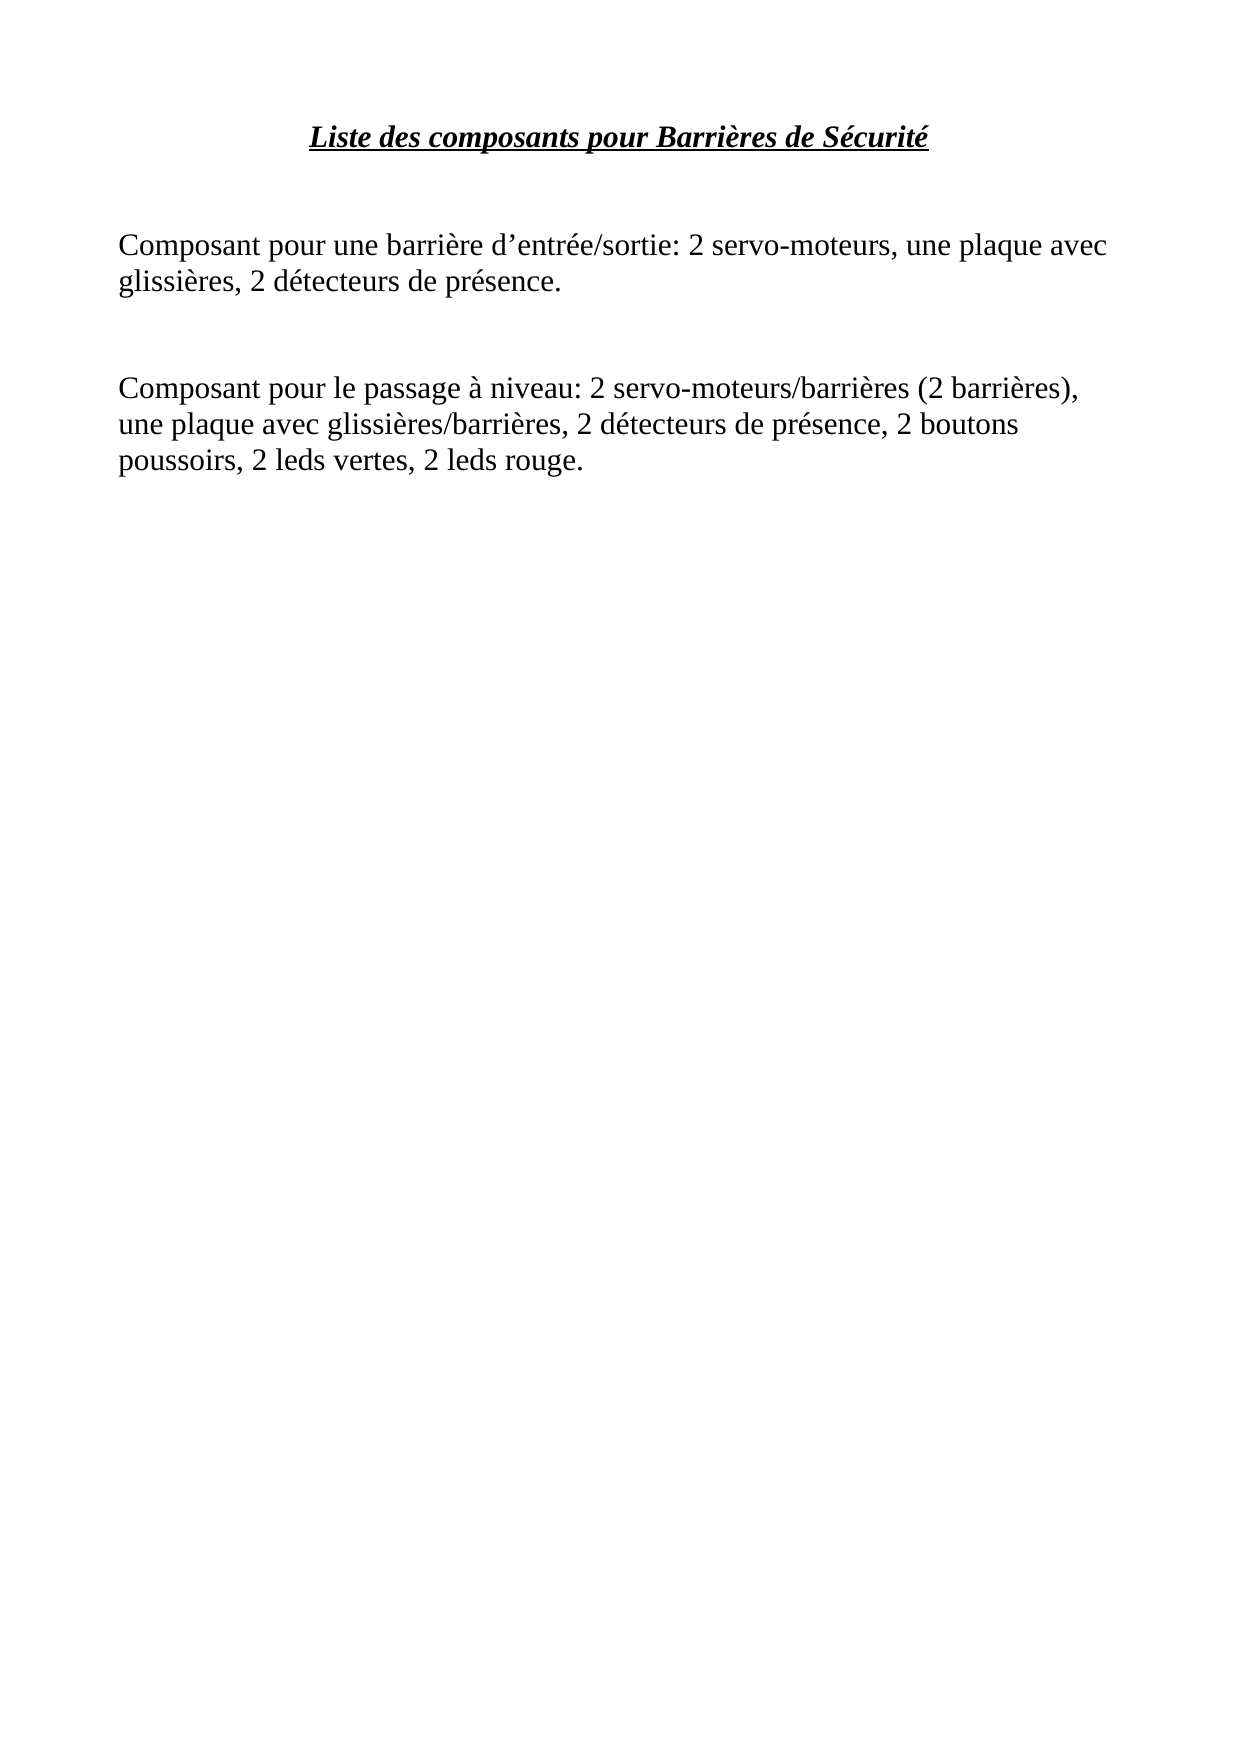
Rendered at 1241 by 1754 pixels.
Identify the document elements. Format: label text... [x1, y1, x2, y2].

text Liste des composants pour Barrières de Sécurité [118, 118, 1122, 154]
text Composant pour une barrière d’entrée/sortie: 2 servo-moteurs, une plaque avec glissières, 2 détecteurs de présence. [118, 226, 1122, 298]
text Composant pour le passage à niveau: 2 servo-moteurs/barrières (2 barrières), une plaque avec glissières/barrières, 2 détecteurs de présence, 2 boutons poussoirs, 2 leds vertes, 2 leds rouge. [118, 370, 1122, 477]
